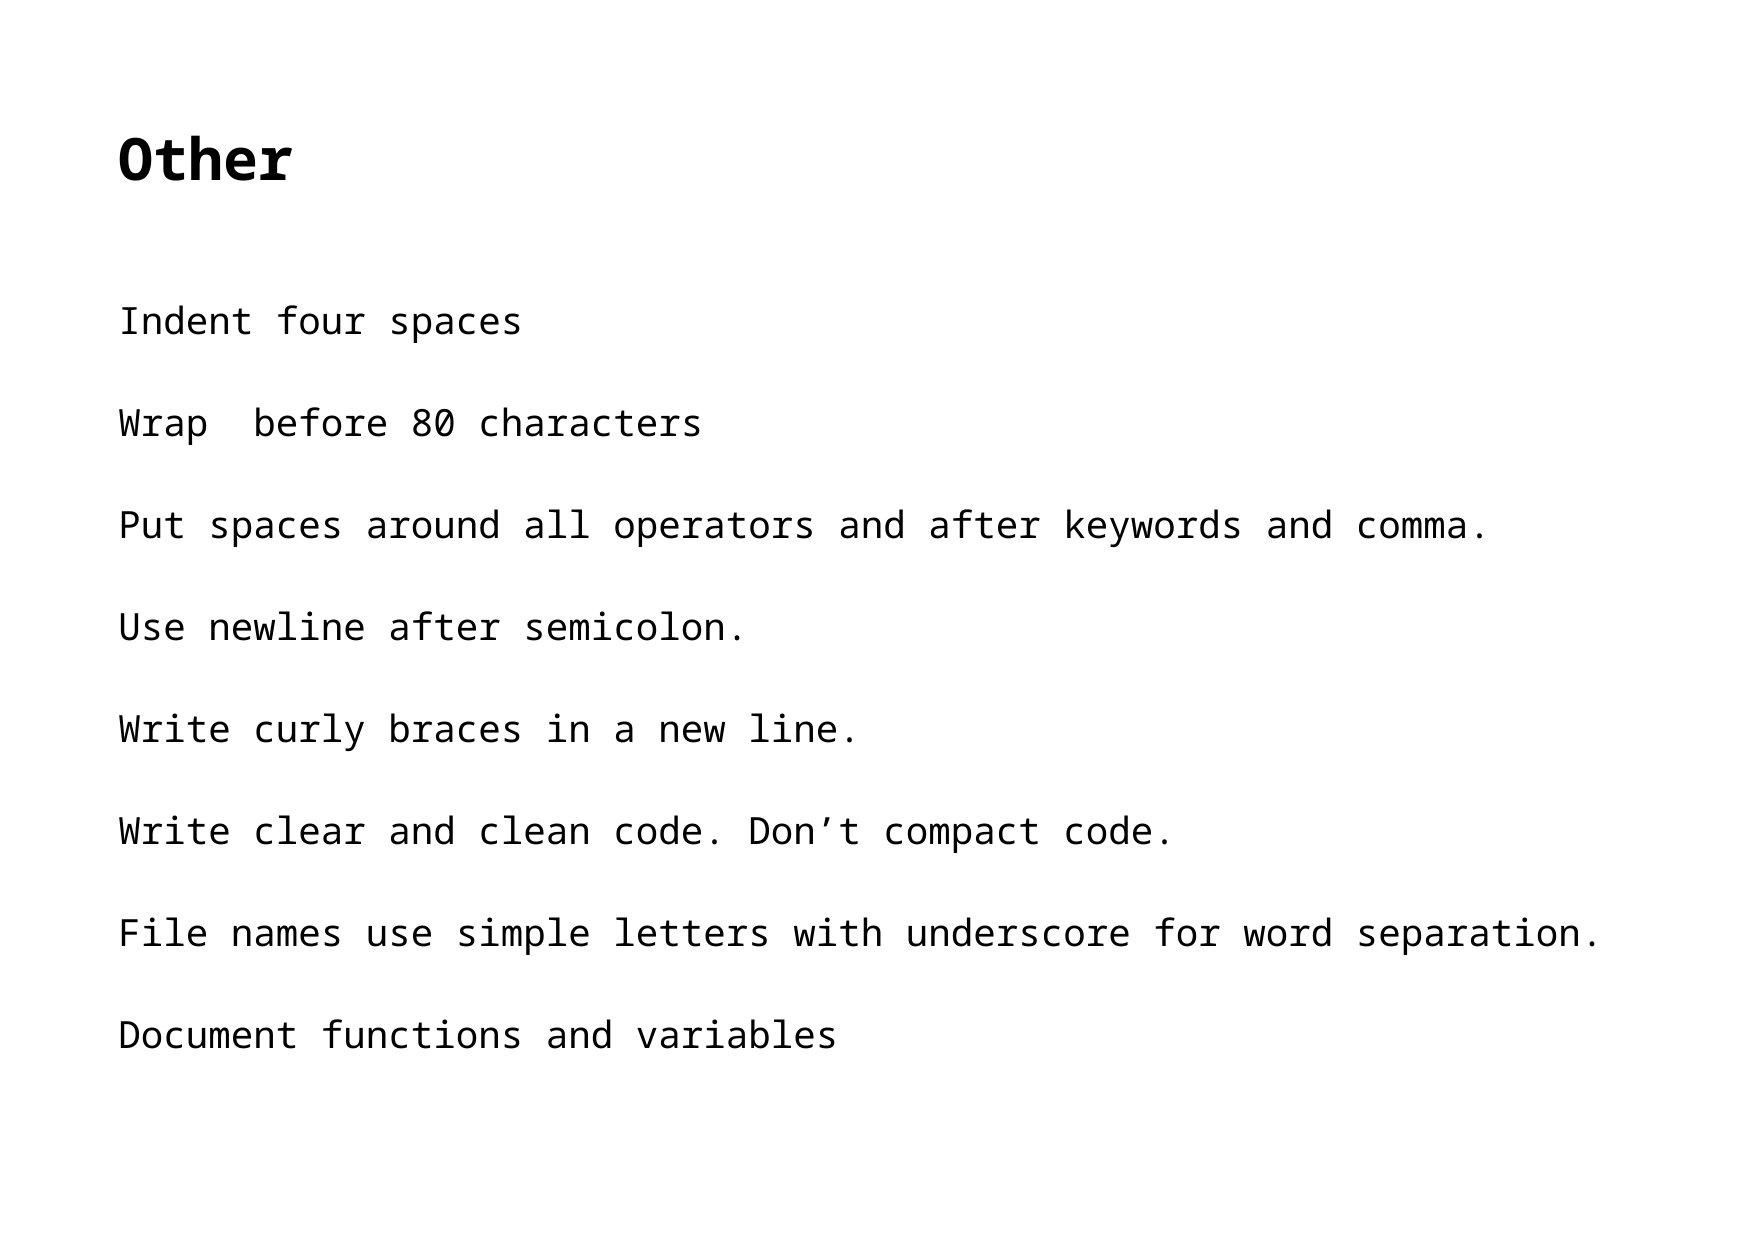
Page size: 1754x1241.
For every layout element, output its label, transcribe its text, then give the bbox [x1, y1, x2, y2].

text Document functions and variables [118, 1009, 1636, 1060]
text Other [118, 118, 1636, 198]
text Indent four spaces [118, 294, 1636, 345]
text Write curly braces in a new line. [118, 702, 1636, 753]
text Put spaces around all operators and after keywords and comma. [118, 498, 1636, 549]
text Use newline after semicolon. [118, 600, 1636, 651]
text File names use simple letters with underscore for word separation. [118, 907, 1636, 958]
text Write clear and clean code. Don’t compact code. [118, 804, 1636, 856]
text Wrap before 80 characters [118, 396, 1636, 447]
